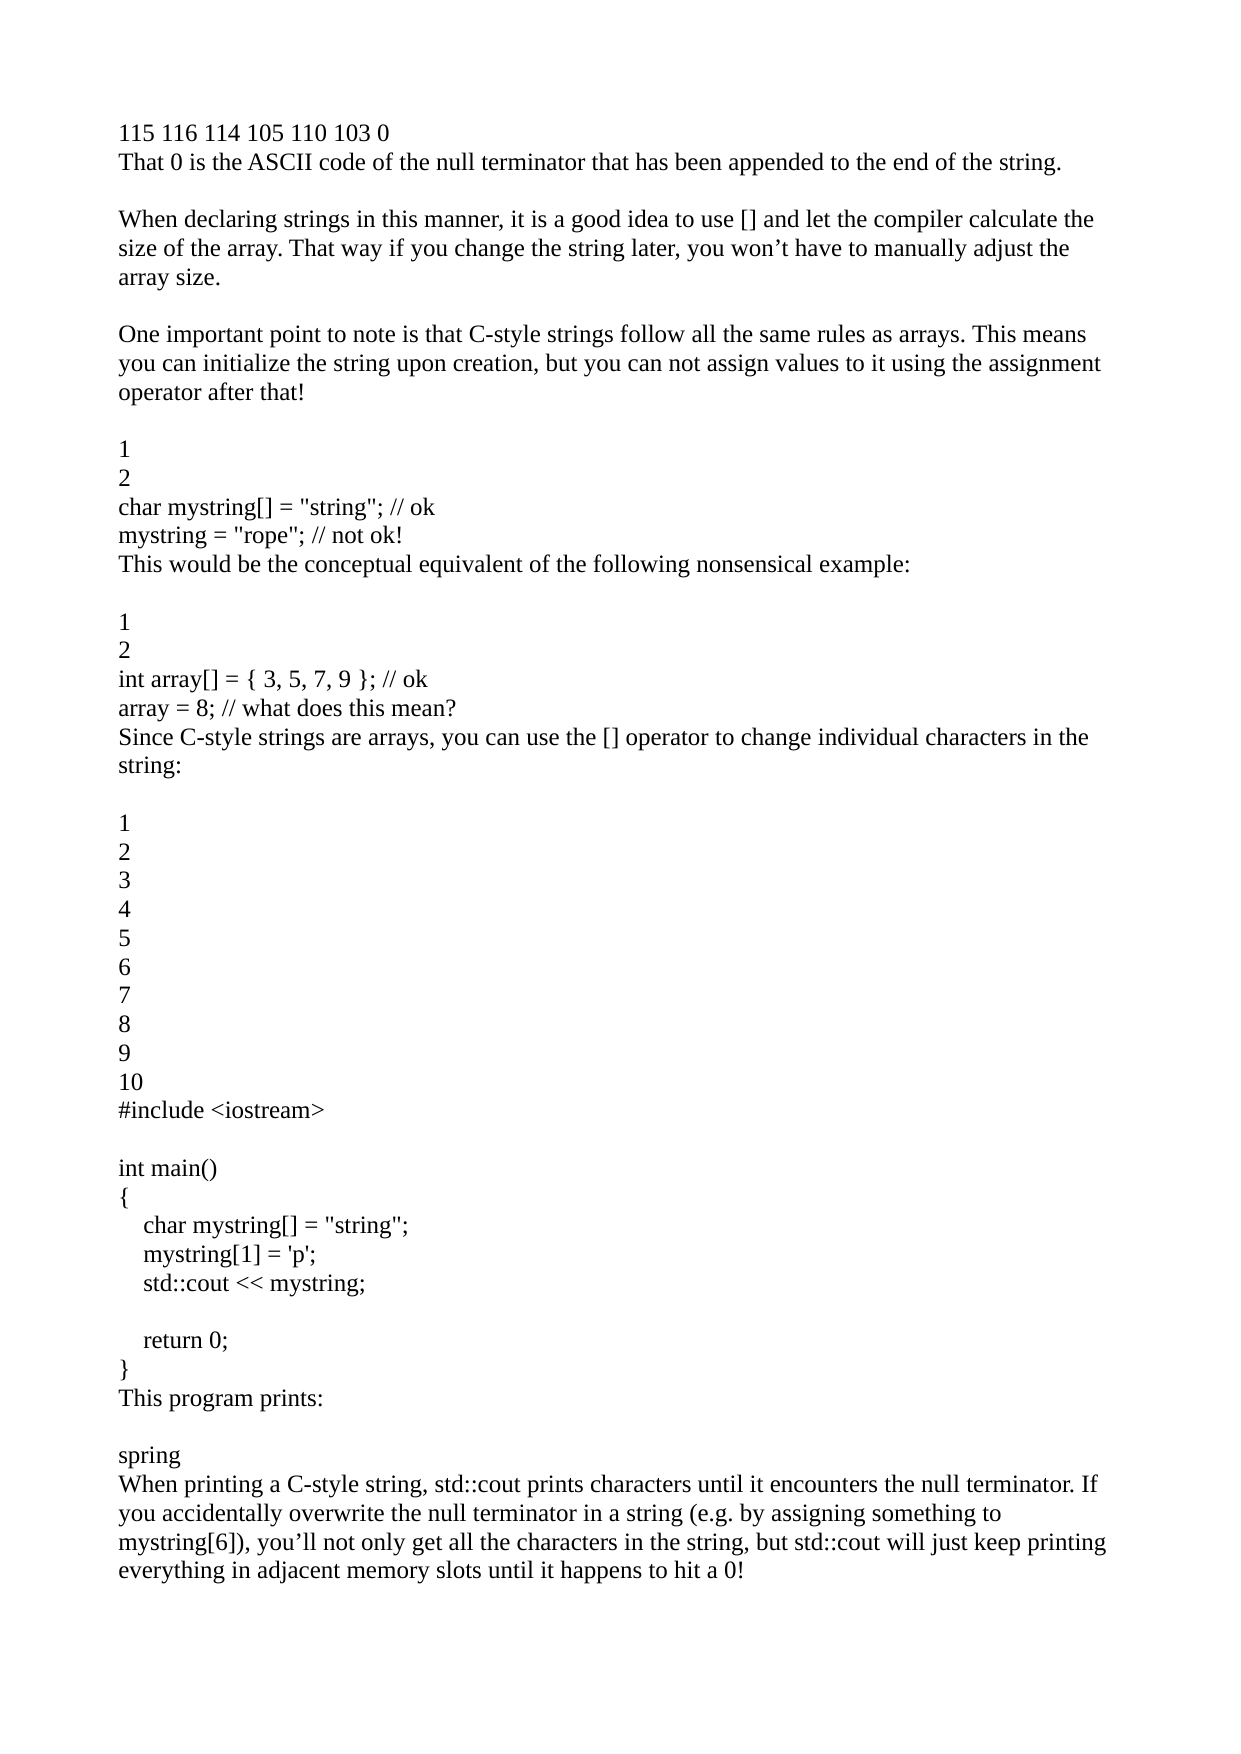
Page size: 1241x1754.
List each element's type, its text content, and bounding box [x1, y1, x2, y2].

text This program prints: [118, 1383, 1122, 1412]
text 5 [118, 923, 1122, 952]
text This would be the conceptual equivalent of the following nonsensical example: [118, 549, 1122, 578]
text int main() [118, 1153, 1122, 1182]
text std::cout << mystring; [118, 1268, 1122, 1297]
text { [118, 1182, 1122, 1211]
text 3 [118, 866, 1122, 894]
text Since C-style strings are arrays, you can use the [] operator to change individual characters in the string: [118, 722, 1122, 779]
text array = 8; // what does this mean? [118, 693, 1122, 722]
text char mystring[] = "string"; // ok [118, 492, 1122, 521]
text 2 [118, 837, 1122, 866]
text 6 [118, 952, 1122, 981]
text 7 [118, 981, 1122, 1009]
text 2 [118, 463, 1122, 492]
text 9 [118, 1038, 1122, 1067]
text 1 [118, 434, 1122, 463]
text 4 [118, 894, 1122, 923]
text int array[] = { 3, 5, 7, 9 }; // ok [118, 664, 1122, 693]
text That 0 is the ASCII code of the null terminator that has been appended to the end of the string. [118, 147, 1122, 176]
text #include <iostream> [118, 1096, 1122, 1124]
text } [118, 1354, 1122, 1383]
text mystring = "rope"; // not ok! [118, 521, 1122, 549]
text char mystring[] = "string"; [118, 1211, 1122, 1239]
text 115 116 114 105 110 103 0 [118, 118, 1122, 147]
text 10 [118, 1067, 1122, 1096]
text 2 [118, 636, 1122, 664]
text 8 [118, 1009, 1122, 1038]
text mystring[1] = 'p'; [118, 1239, 1122, 1268]
text 1 [118, 808, 1122, 837]
text When declaring strings in this manner, it is a good idea to use [] and let the compiler calculate the size of the array. That way if you change the string later, you won’t have to manually adjust the array size. [118, 204, 1122, 291]
text return 0; [118, 1326, 1122, 1354]
text When printing a C-style string, std::cout prints characters until it encounters the null terminator. If you accidentally overwrite the null terminator in a string (e.g. by assigning something to mystring[6]), you’ll not only get all the characters in the string, but std::cout will just keep printing everything in adjacent memory slots until it happens to hit a 0! [118, 1469, 1122, 1584]
text 1 [118, 607, 1122, 636]
text spring [118, 1441, 1122, 1469]
text One important point to note is that C-style strings follow all the same rules as arrays. This means you can initialize the string upon creation, but you can not assign values to it using the assignment operator after that! [118, 319, 1122, 406]
